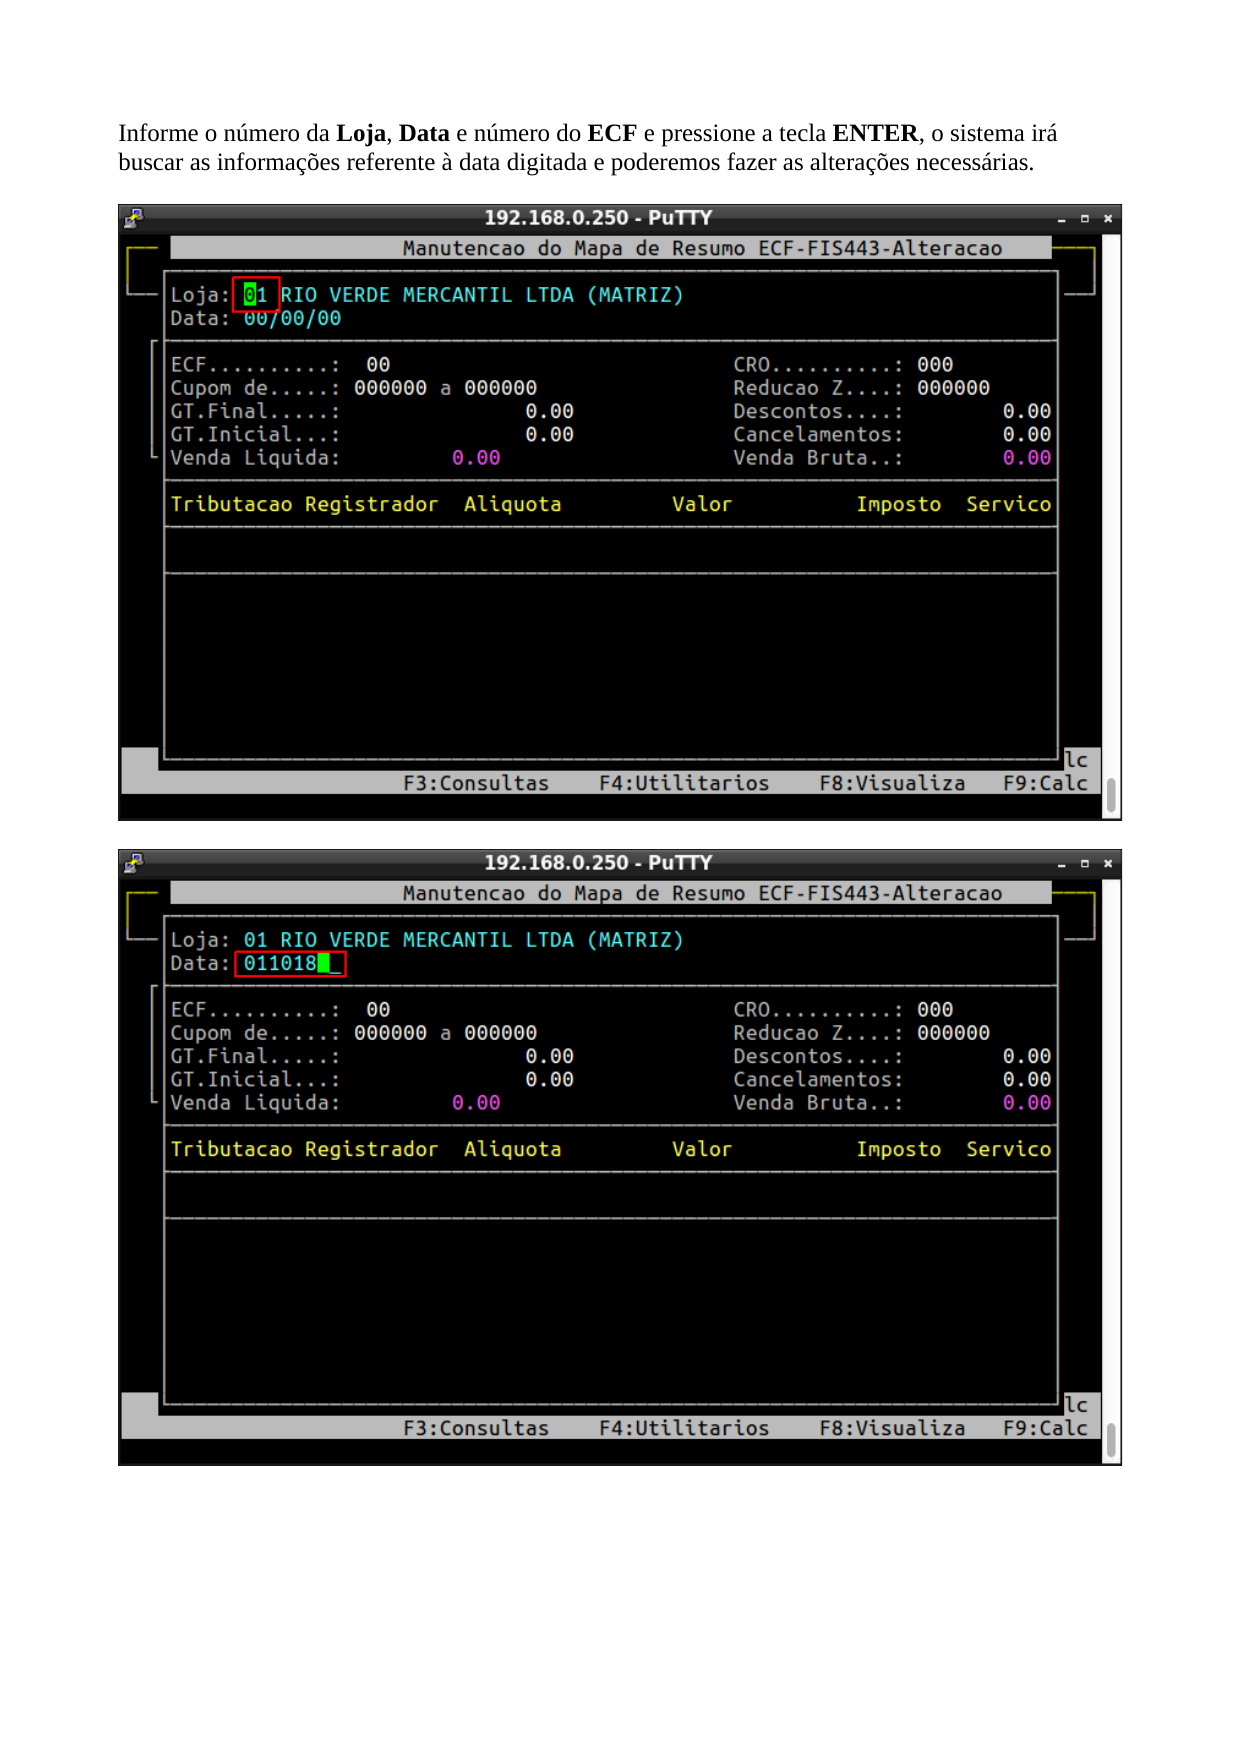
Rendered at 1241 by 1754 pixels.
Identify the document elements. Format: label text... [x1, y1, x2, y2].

picture [118, 849, 1123, 1466]
text Informe o número da Loja, Data e número do ECF e pressione a tecla ENTER, o sistema irá buscar as informações referente à data digitada e poderemos fazer as alterações necessárias. [118, 118, 1122, 176]
picture [118, 204, 1123, 821]
